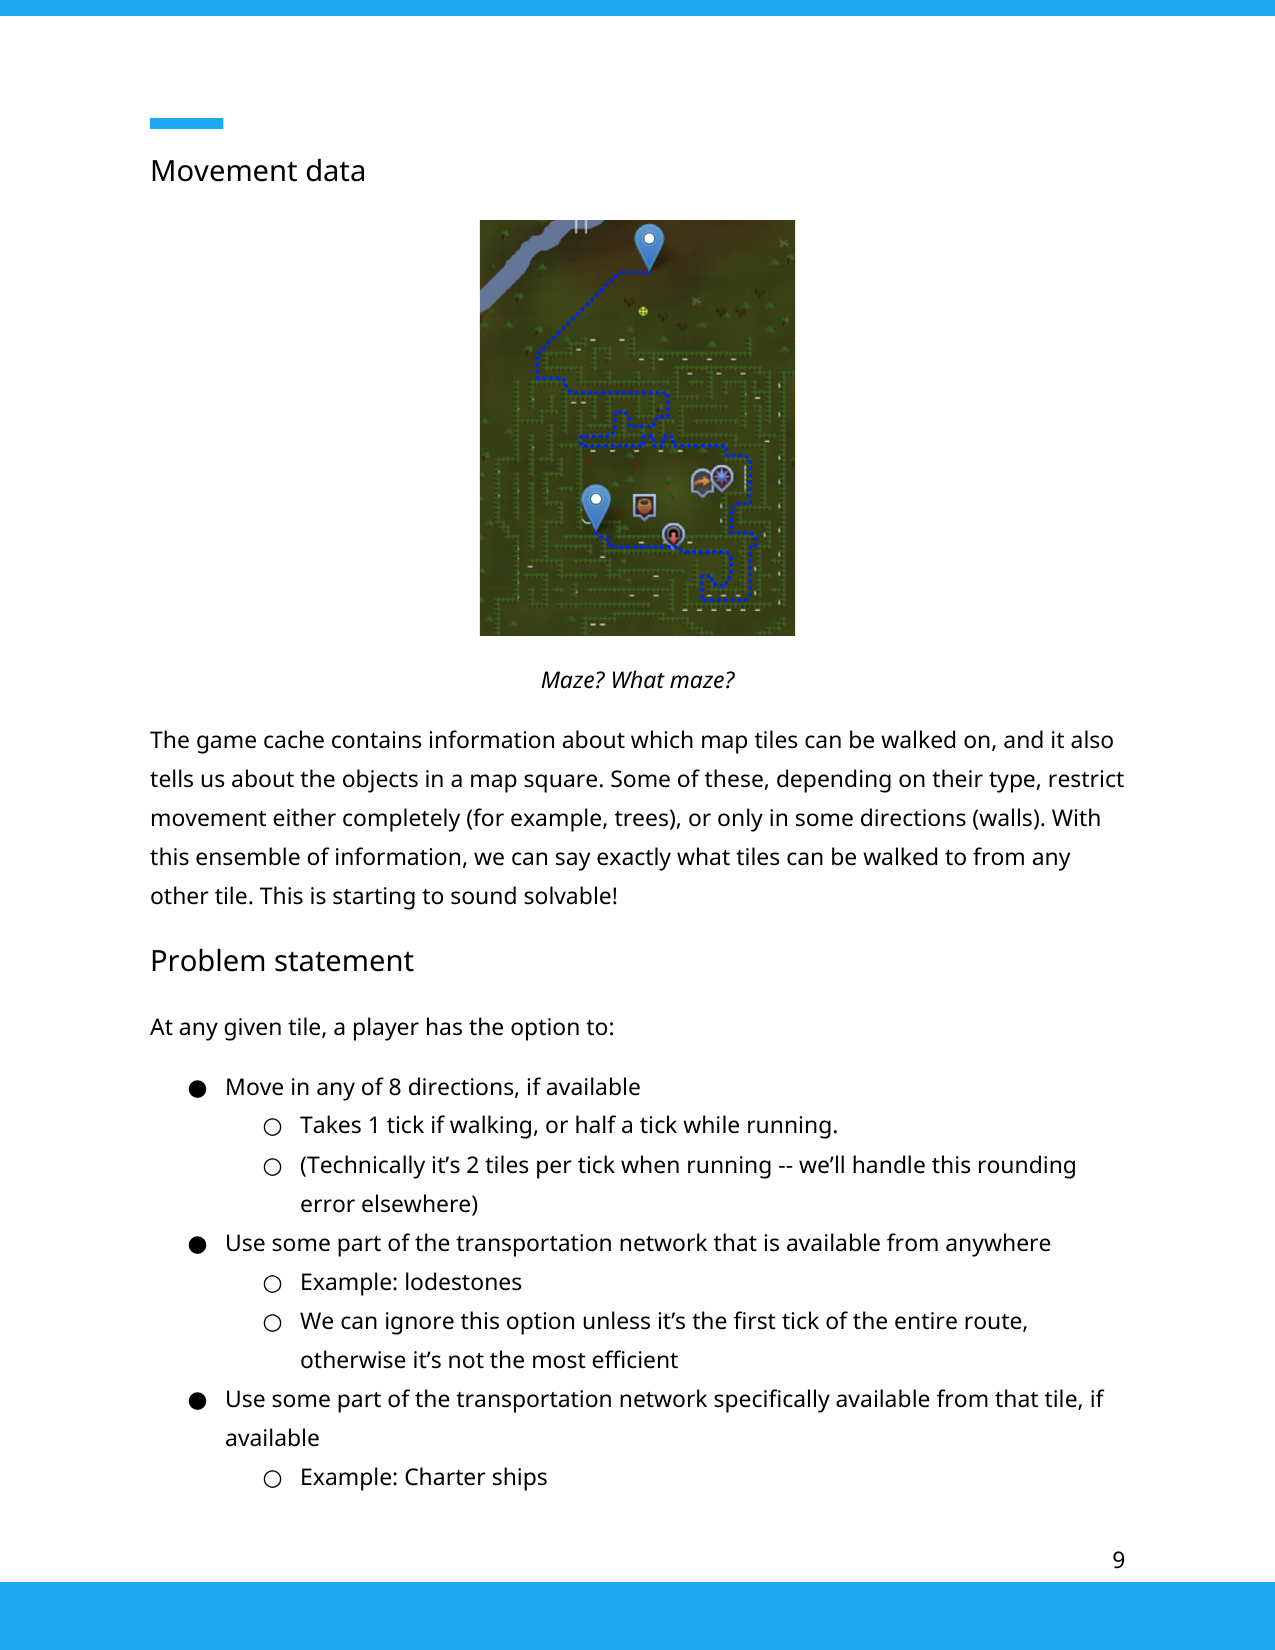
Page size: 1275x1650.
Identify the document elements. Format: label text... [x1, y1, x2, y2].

list Use some part of the transportation network that is available from anywhere [187, 1227, 1125, 1258]
subtitle Problem statement [150, 940, 1125, 980]
list Example: Charter ships [262, 1461, 1125, 1492]
text At any given tile, a player has the option to: [150, 1011, 1125, 1042]
picture [479, 220, 796, 636]
list Move in any of 8 directions, if available [187, 1070, 1125, 1102]
text Maze? What maze? [150, 664, 1125, 695]
list Use some part of the transportation network specifically available from that tile, if available [187, 1383, 1125, 1453]
picture [0, 0, 1275, 16]
list Takes 1 tick if walking, or half a tick while running. [262, 1109, 1125, 1141]
list (Technically it’s 2 tiles per tick when running -- we’ll handle this rounding error elsewhere) [262, 1148, 1125, 1219]
subtitle Movement data [150, 150, 1125, 190]
picture [150, 118, 224, 129]
list Example: lodestones [262, 1266, 1125, 1297]
list We can ignore this option unless it’s the first tick of the entire route, otherwise it’s not the most efficient [262, 1305, 1125, 1375]
text The game cache contains information about which map tiles can be walked on, and it also tells us about the objects in a map square. Some of these, depending on their type, restrict movement either completely (for example, trees), or only in some directions (walls). With this ensemble of information, we can say exactly what tiles can be walked to from any other tile. This is starting to sound solvable! [150, 724, 1125, 911]
picture [0, 1582, 1275, 1650]
